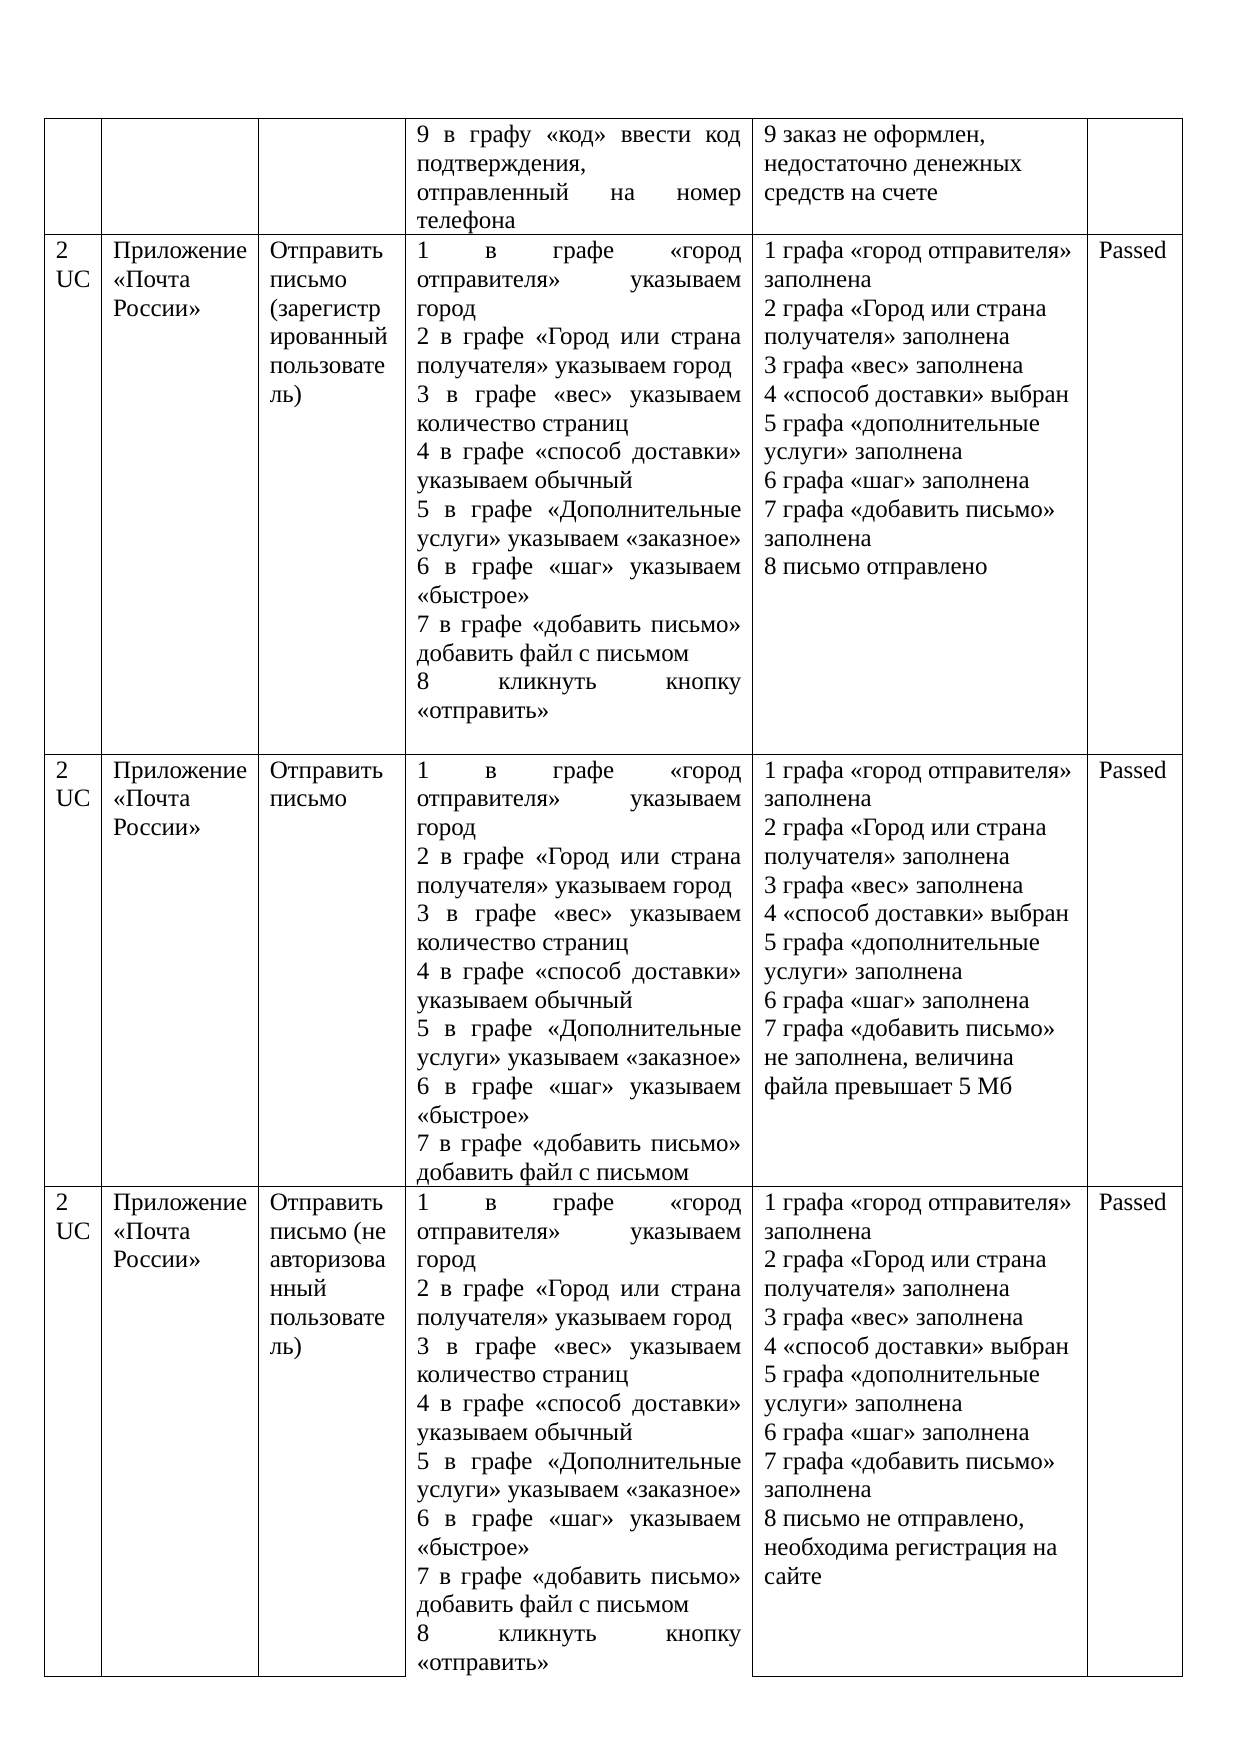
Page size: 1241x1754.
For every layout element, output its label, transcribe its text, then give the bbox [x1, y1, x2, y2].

table_cell Passed [1088, 755, 1182, 1186]
table_cell 9 в графу «код» ввести код подтверждения, отправленный на номер телефона [406, 119, 752, 234]
table_cell Passed [1088, 235, 1182, 754]
table_cell [406, 724, 752, 754]
table_cell [1088, 119, 1182, 234]
table_cell Приложение «Почта России» [102, 1187, 258, 1676]
table_cell Приложение «Почта России» [102, 755, 258, 1186]
table_cell 2 UC [45, 755, 101, 1186]
table_cell 1 графа «город отправителя» заполнена 2 графа «Город или страна получателя» заполнена 3 графа «вес» заполнена 4 «способ доставки» выбран 5 графа «дополнительные услуги» заполнена 6 графа «шаг» заполнена 7 графа «добавить письмо» заполнена 8 письмо отправлено [753, 235, 1087, 754]
table_cell 2 UC [45, 235, 101, 754]
table_cell 9 заказ не оформлен, недостаточно денежных средств на счете [753, 119, 1087, 234]
table_cell 1 графа «город отправителя» заполнена 2 графа «Город или страна получателя» заполнена 3 графа «вес» заполнена 4 «способ доставки» выбран 5 графа «дополнительные услуги» заполнена 6 графа «шаг» заполнена 7 графа «добавить письмо» заполнена 8 письмо не отправлено, необходима регистрация на сайте [753, 1187, 1087, 1676]
table_cell Отправить письмо [259, 755, 405, 1186]
table_cell [102, 119, 258, 234]
table_cell Отправить письмо (зарегистрированный пользователь) [259, 235, 405, 754]
table_cell 1 в графе «город отправителя» указываем город 2 в графе «Город или страна получателя» указываем город 3 в графе «вес» указываем количество страниц 4 в графе «способ доставки» указываем обычный 5 в графе «Дополнительные услуги» указываем «заказное» 6 в графе «шаг» указываем «быстрое» 7 в графе «добавить письмо» добавить файл с письмом [406, 755, 752, 1186]
table_cell Приложение «Почта России» [102, 235, 258, 754]
table_cell 1 в графе «город отправителя» указываем город 2 в графе «Город или страна получателя» указываем город 3 в графе «вес» указываем количество страниц 4 в графе «способ доставки» указываем обычный 5 в графе «Дополнительные услуги» указываем «заказное» 6 в графе «шаг» указываем «быстрое» 7 в графе «добавить письмо» добавить файл с письмом 8 кликнуть кнопку «отправить» [406, 1187, 752, 1676]
table_cell [259, 119, 405, 234]
table_cell 1 в графе «город отправителя» указываем город 2 в графе «Город или страна получателя» указываем город 3 в графе «вес» указываем количество страниц 4 в графе «способ доставки» указываем обычный 5 в графе «Дополнительные услуги» указываем «заказное» 6 в графе «шаг» указываем «быстрое» 7 в графе «добавить письмо» добавить файл с письмом 8 кликнуть кнопку «отправить» [406, 235, 752, 724]
table_cell 2 UC [45, 1187, 101, 1676]
table_cell Отправить письмо (не авторизованный пользователь) [259, 1187, 405, 1676]
table_cell [45, 119, 101, 234]
table_cell 1 графа «город отправителя» заполнена 2 графа «Город или страна получателя» заполнена 3 графа «вес» заполнена 4 «способ доставки» выбран 5 графа «дополнительные услуги» заполнена 6 графа «шаг» заполнена 7 графа «добавить письмо» не заполнена, величина файла превышает 5 Мб [753, 755, 1087, 1186]
table_cell Passed [1088, 1187, 1182, 1676]
